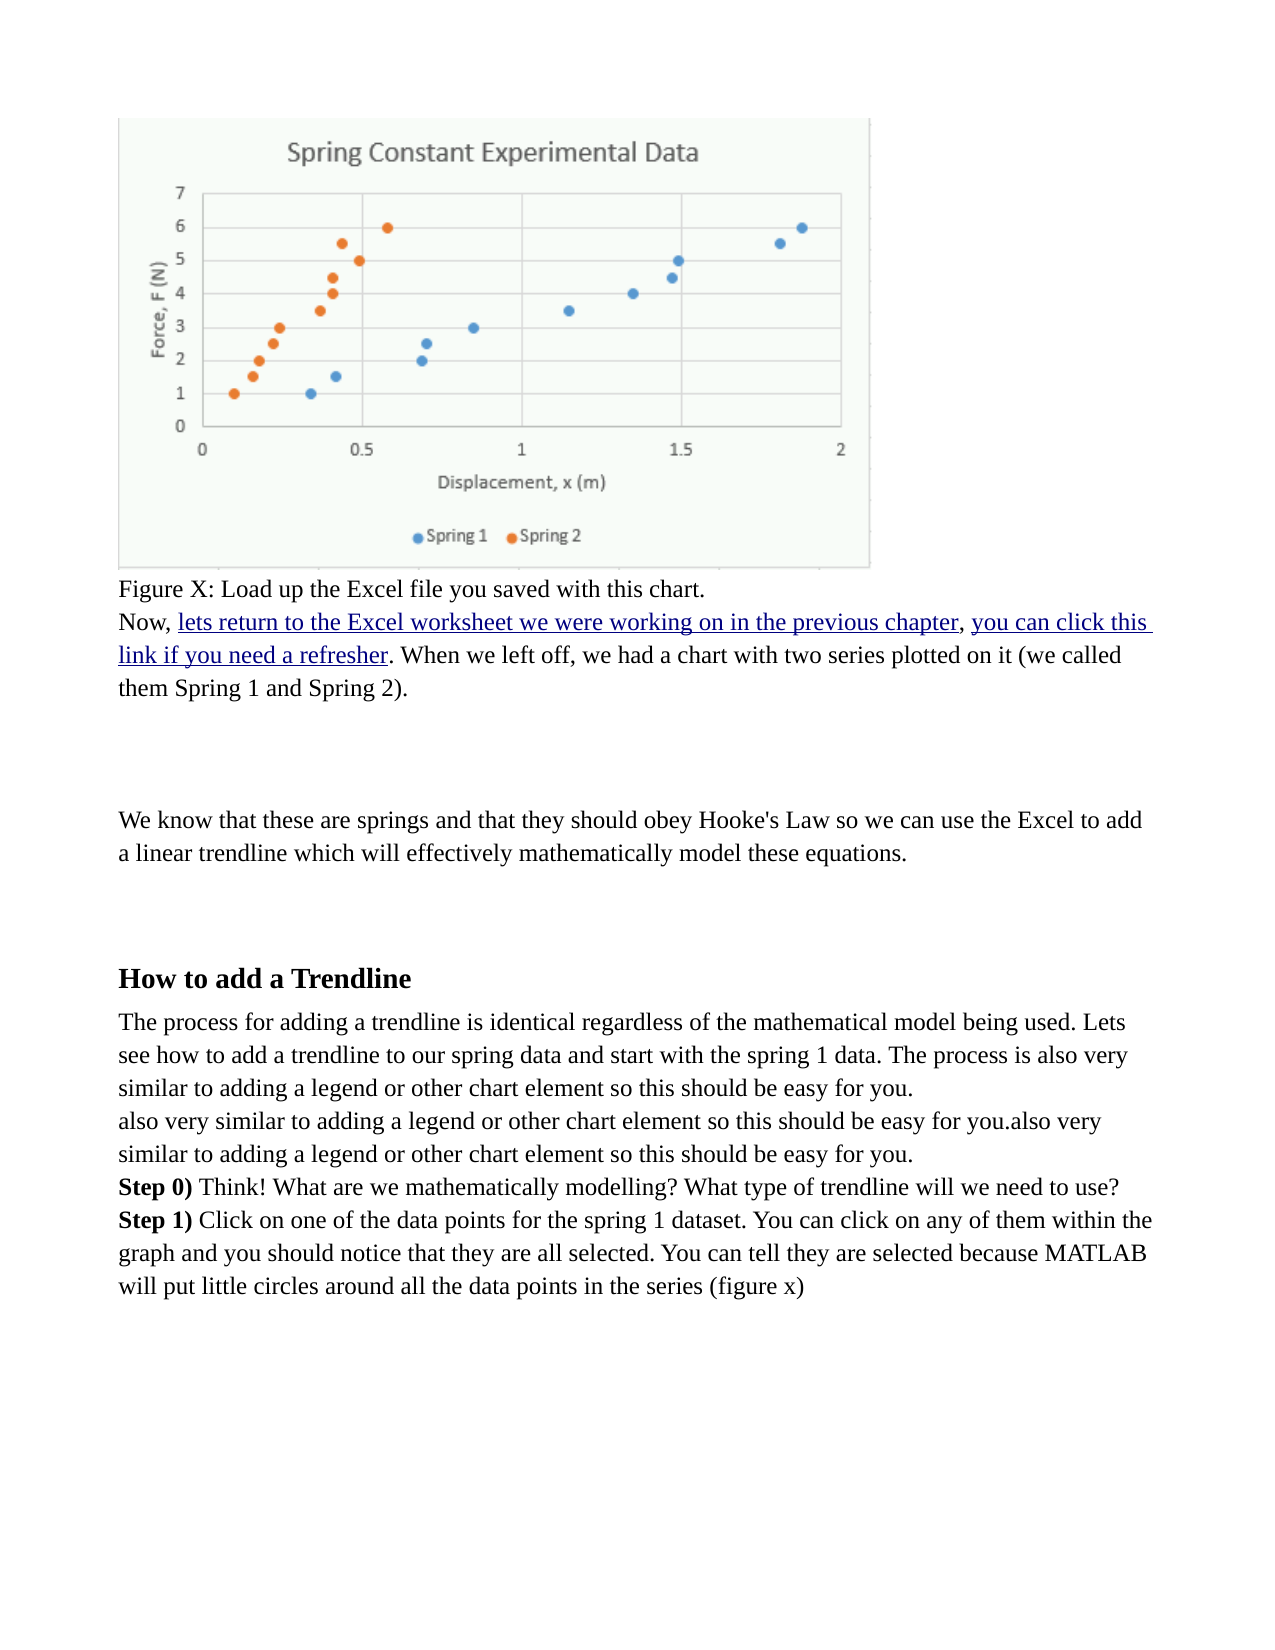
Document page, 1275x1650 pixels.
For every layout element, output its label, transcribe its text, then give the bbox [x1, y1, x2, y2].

text Step 1) Click on one of the data points for the spring 1 dataset. You can click on any of them within the graph and you should notice that they are all selected. You can tell they are selected because MATLAB will put little circles around all the data points in the series (figure x) [118, 1205, 1157, 1300]
subtitle How to add a Trendline [118, 961, 1157, 994]
text Step 0) Think! What are we mathematically modelling? What type of trendline will we need to use? [118, 1172, 1157, 1201]
text The process for adding a trendline is identical regardless of the mathematical model being used. Lets see how to add a trendline to our spring data and start with the spring 1 data. The process is also very similar to adding a legend or other chart element so this should be easy for you. [118, 1007, 1157, 1102]
text We know that these are springs and that they should obey Hooke's Law so we can use the Excel to add a linear trendline which will effectively mathematically model these equations. [118, 805, 1157, 867]
picture [118, 118, 872, 570]
text also very similar to adding a legend or other chart element so this should be easy for you.also very similar to adding a legend or other chart element so this should be easy for you. [118, 1106, 1157, 1168]
text Figure X: Load up the Excel file you saved with this chart. [118, 574, 1157, 603]
text Now, lets return to the Excel worksheet we were working on in the previous chapter, you can click this link if you need a refresher. When we left off, we had a chart with two series plotted on it (we called them Spring 1 and Spring 2). [118, 607, 1157, 702]
